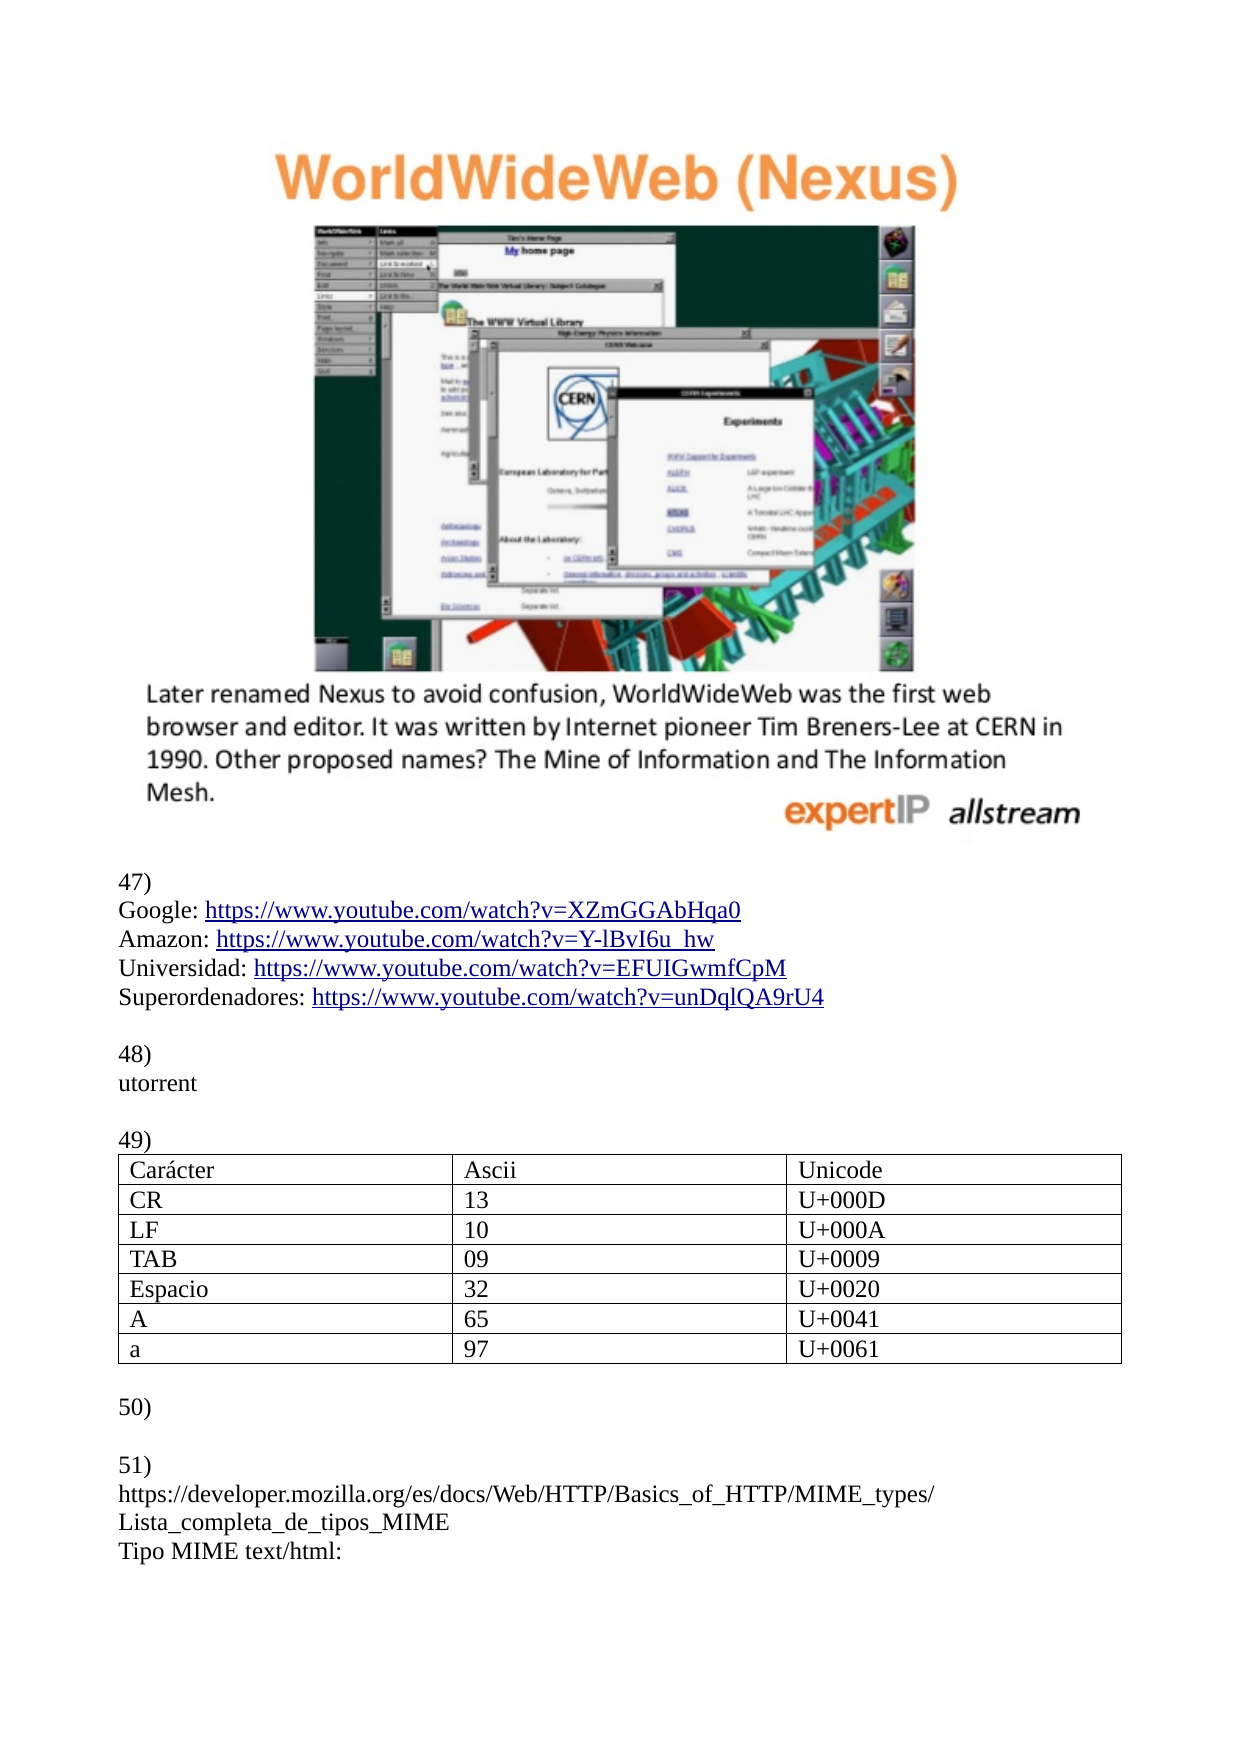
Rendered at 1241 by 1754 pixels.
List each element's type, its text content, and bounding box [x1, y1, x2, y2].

table_cell U+0009 [787, 1245, 1121, 1273]
table_header Ascii [453, 1155, 786, 1184]
table_header Unicode [787, 1155, 1121, 1184]
text Amazon: https://www.youtube.com/watch?v=Y-lBvI6u_hw [118, 924, 1122, 953]
table_cell CR [119, 1185, 452, 1214]
table_cell U+0020 [787, 1274, 1121, 1303]
picture [118, 118, 1116, 867]
table_cell A [119, 1304, 452, 1333]
table_cell a [119, 1334, 452, 1363]
text Google: https://www.youtube.com/watch?v=XZmGGAbHqa0 [118, 895, 1122, 924]
text 49) [118, 1125, 1122, 1154]
table_cell TAB [119, 1245, 452, 1273]
table_cell LF [119, 1215, 452, 1243]
table_cell 09 [453, 1245, 786, 1273]
text Universidad: https://www.youtube.com/watch?v=EFUIGwmfCpM [118, 953, 1122, 982]
text Tipo MIME text/html: [118, 1536, 1122, 1565]
text 50) [118, 1392, 1122, 1421]
table_header Carácter [119, 1155, 452, 1184]
table_cell U+000A [787, 1215, 1121, 1243]
text https://developer.mozilla.org/es/docs/Web/HTTP/Basics_of_HTTP/MIME_types/Lista_completa_de_tipos_MIME [118, 1479, 1122, 1536]
table_cell 97 [453, 1334, 786, 1363]
table_cell 32 [453, 1274, 786, 1303]
table_cell U+000D [787, 1185, 1121, 1214]
table_cell 13 [453, 1185, 786, 1214]
table_cell 10 [453, 1215, 786, 1243]
text 48) [118, 1039, 1122, 1068]
table_cell Espacio [119, 1274, 452, 1303]
table_cell U+0041 [787, 1304, 1121, 1333]
table_cell 65 [453, 1304, 786, 1333]
table_cell U+0061 [787, 1334, 1121, 1363]
text 47) [118, 867, 1122, 895]
text 51) [118, 1450, 1122, 1479]
text utorrent [118, 1068, 1122, 1097]
text Superordenadores: https://www.youtube.com/watch?v=unDqlQA9rU4 [118, 982, 1122, 1010]
